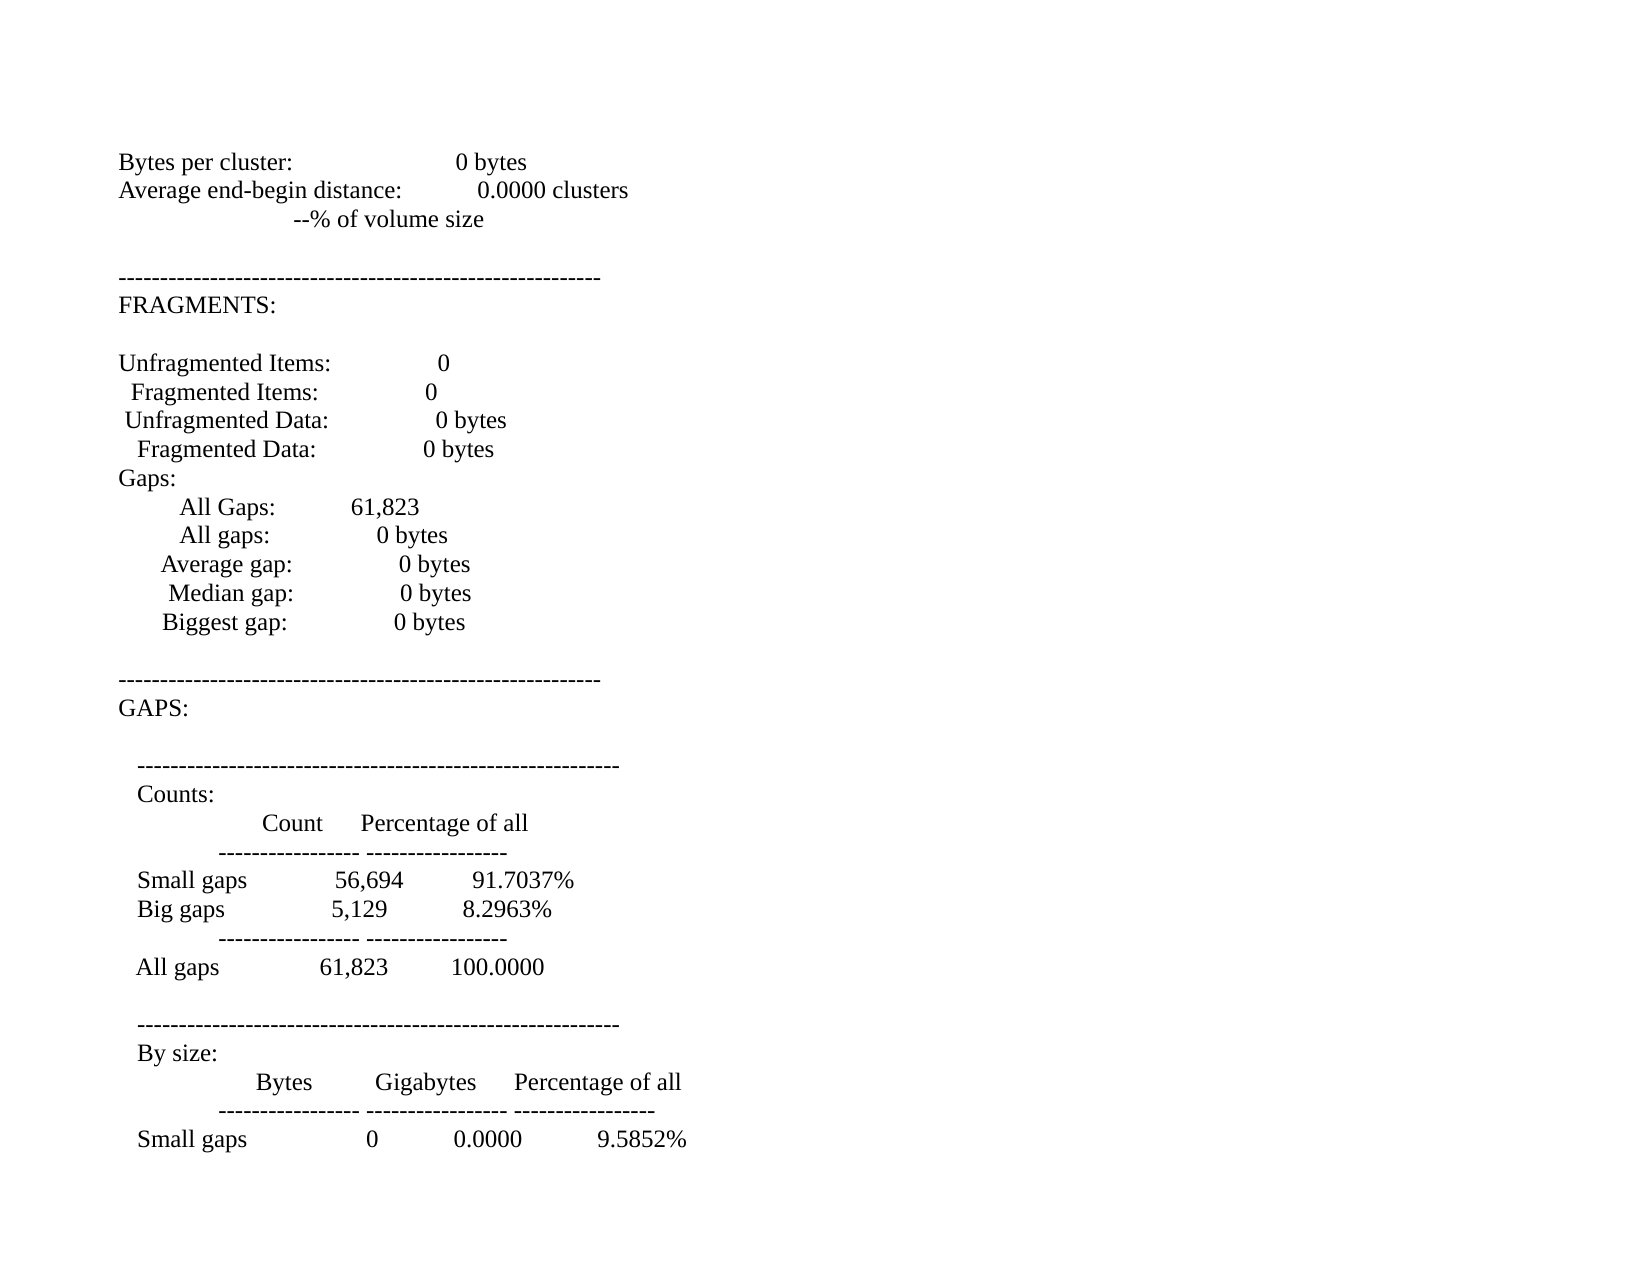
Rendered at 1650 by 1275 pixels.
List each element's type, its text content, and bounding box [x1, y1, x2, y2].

text ---------------------------------------------------------- [118, 262, 1532, 291]
text Small gaps 0 0.0000 9.5852% [118, 1124, 1532, 1153]
text Unfragmented Items: 0 [118, 348, 1532, 377]
text Average end-begin distance: 0.0000 clusters [118, 176, 1532, 204]
text Median gap: 0 bytes [118, 578, 1532, 607]
text ---------------------------------------------------------- [118, 751, 1532, 779]
text Fragmented Data: 0 bytes [118, 434, 1532, 463]
text ----------------- ----------------- [118, 837, 1532, 866]
text Bytes Gigabytes Percentage of all [118, 1067, 1532, 1096]
text Big gaps 5,129 8.2963% [118, 894, 1532, 923]
text Counts: [118, 779, 1532, 808]
text ---------------------------------------------------------- [118, 664, 1532, 693]
text Small gaps 56,694 91.7037% [118, 866, 1532, 894]
text ----------------- ----------------- ----------------- [118, 1096, 1532, 1124]
text --% of volume size [118, 204, 1532, 233]
text All Gaps: 61,823 [118, 492, 1532, 521]
text FRAGMENTS: [118, 291, 1532, 319]
text ---------------------------------------------------------- [118, 1009, 1532, 1038]
text Gaps: [118, 463, 1532, 492]
text By size: [118, 1038, 1532, 1067]
text Unfragmented Data: 0 bytes [118, 406, 1532, 434]
text All gaps 61,823 100.0000 [118, 952, 1532, 981]
text All gaps: 0 bytes [118, 521, 1532, 549]
text Count Percentage of all [118, 808, 1532, 837]
text Biggest gap: 0 bytes [118, 607, 1532, 636]
text Average gap: 0 bytes [118, 549, 1532, 578]
text Bytes per cluster: 0 bytes [118, 147, 1532, 176]
text ----------------- ----------------- [118, 923, 1532, 952]
text Fragmented Items: 0 [118, 377, 1532, 406]
text GAPS: [118, 693, 1532, 722]
